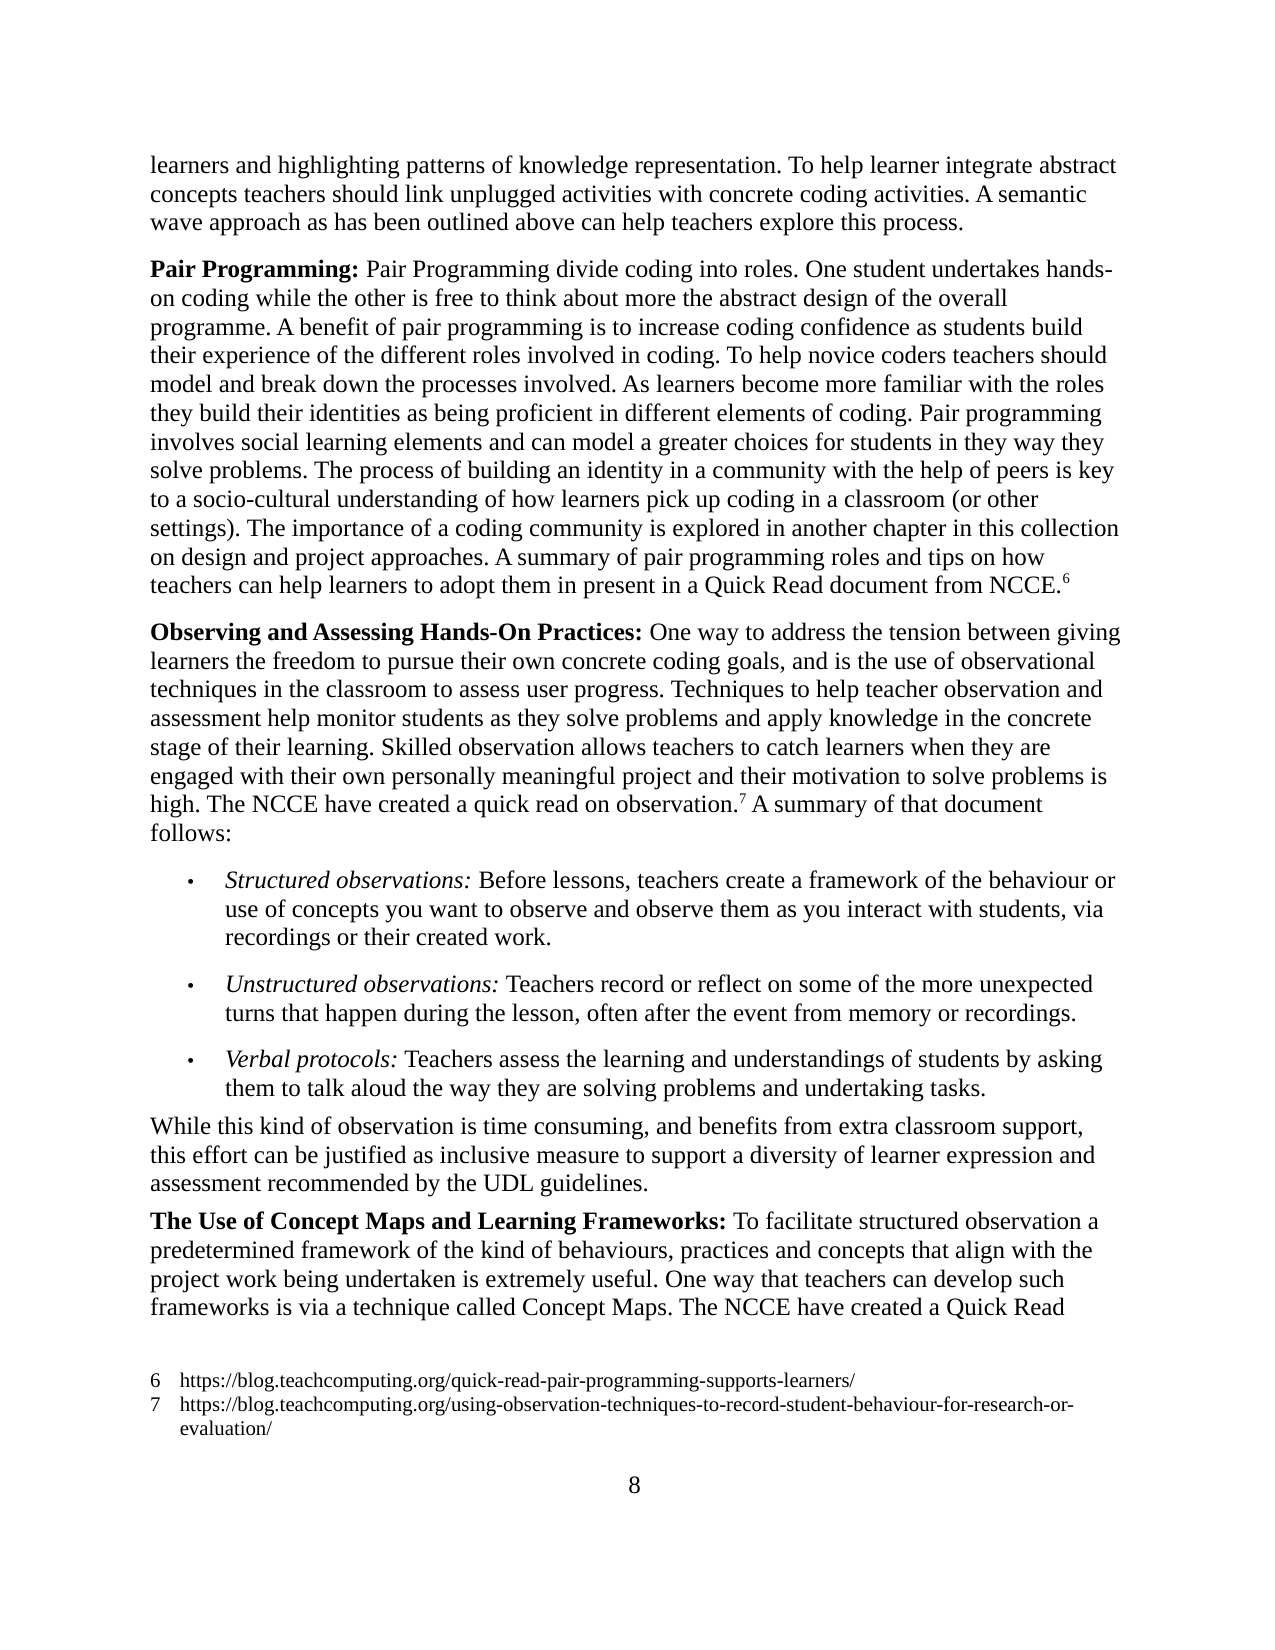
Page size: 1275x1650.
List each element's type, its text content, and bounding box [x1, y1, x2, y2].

text https://blog.teachcomputing.org/quick-read-pair-programming-supports-learners/ [150, 1368, 1125, 1392]
list Verbal protocols: Teachers assess the learning and understandings of students by asking them to talk aloud the way they are solving problems and undertaking tasks. [187, 1044, 1125, 1102]
text Pair Programming: Pair Programming divide coding into roles. One student undertakes hands-on coding while the other is free to think about more the abstract design of the overall programme. A benefit of pair programming is to increase coding confidence as students build their experience of the different roles involved in coding. To help novice coders teachers should model and break down the processes involved. As learners become more familiar with the roles they build their identities as being proficient in different elements of coding. Pair programming involves social learning elements and can model a greater choices for students in they way they solve problems. The process of building an identity in a community with the help of peers is key to a socio-cultural understanding of how learners pick up coding in a classroom (or other settings). The importance of a coding community is explored in another chapter in this collection on design and project approaches. A summary of pair programming roles and tips on how teachers can help learners to adopt them in present in a Quick Read document from NCCE. [150, 254, 1125, 599]
list Structured observations: Before lessons, teachers create a framework of the behaviour or use of concepts you want to observe and observe them as you interact with students, via recordings or their created work. [187, 865, 1125, 951]
text The Use of Concept Maps and Learning Frameworks: To facilitate structured observation a predetermined framework of the kind of behaviours, practices and concepts that align with the project work being undertaken is extremely useful. One way that teachers can develop such frameworks is via a technique called Concept Maps. The NCCE have created a Quick Read [150, 1206, 1125, 1321]
text learners and highlighting patterns of knowledge representation. To help learner integrate abstract concepts teachers should link unplugged activities with concrete coding activities. A semantic wave approach as has been outlined above can help teachers explore this process. [150, 150, 1125, 236]
list Unstructured observations: Teachers record or reflect on some of the more unexpected turns that happen during the lesson, often after the event from memory or recordings. [187, 969, 1125, 1027]
text Observing and Assessing Hands-On Practices: One way to address the tension between giving learners the freedom to pursue their own concrete coding goals, and is the use of observational techniques in the classroom to assess user progress. Techniques to help teacher observation and assessment help monitor students as they solve problems and apply knowledge in the concrete stage of their learning. Skilled observation allows teachers to catch learners when they are engaged with their own personally meaningful project and their motivation to solve problems is high. The NCCE have created a quick read on observation. A summary of that document follows: [150, 617, 1125, 847]
text https://blog.teachcomputing.org/using-observation-techniques-to-record-student-behaviour-for-research-or-evaluation/ [150, 1392, 1125, 1440]
text While this kind of observation is time consuming, and benefits from extra classroom support, this effort can be justified as inclusive measure to support a diversity of learner expression and assessment recommended by the UDL guidelines. [150, 1111, 1125, 1197]
